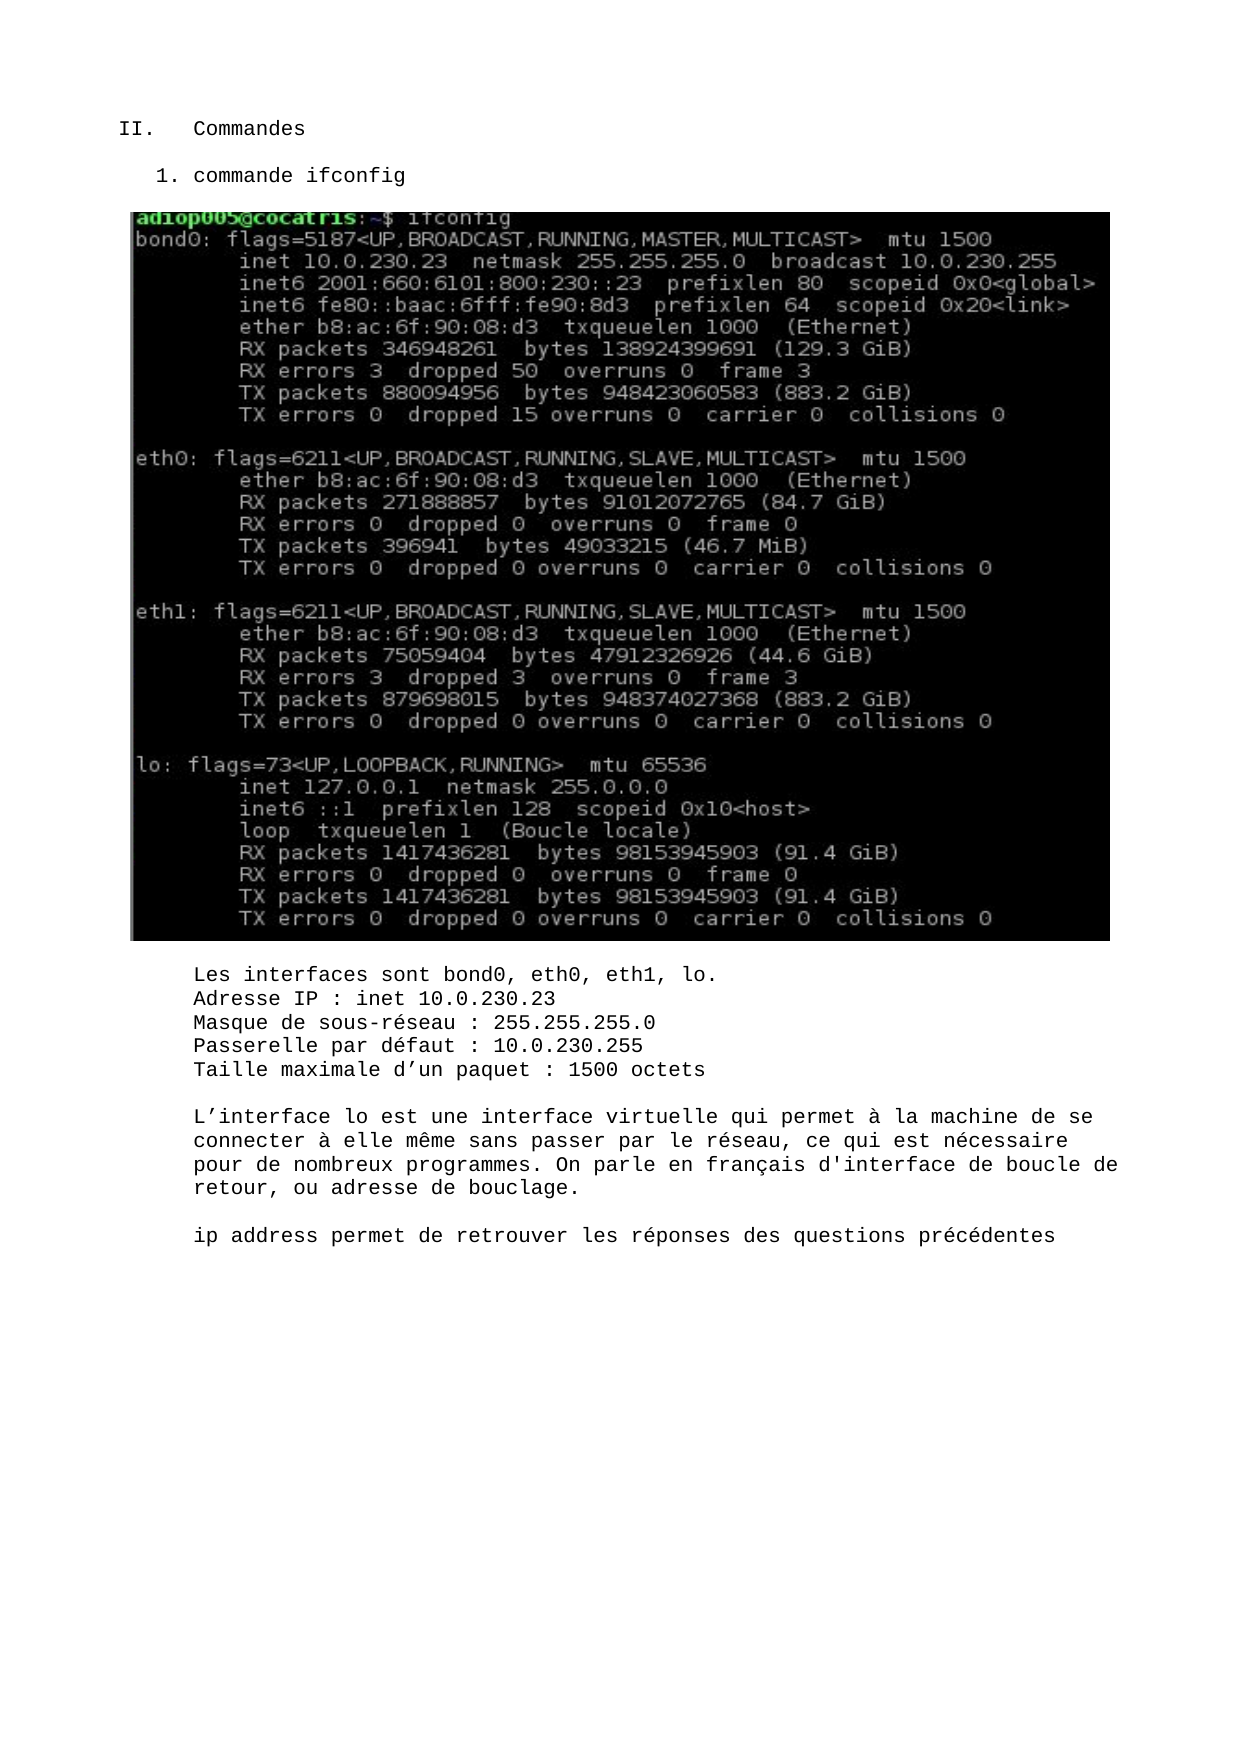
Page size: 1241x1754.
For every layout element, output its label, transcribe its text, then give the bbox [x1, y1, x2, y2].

list Commandes [118, 118, 1122, 142]
list Adresse IP : inet 10.0.230.23 [156, 988, 1122, 1012]
list Passerelle par défaut : 10.0.230.255 Taille maximale d’un paquet : 1500 octets L’interface lo est une interface virtuelle qui permet à la machine de se connecter à elle même sans passer par le réseau, ce qui est nécessaire pour de nombreux programmes. On parle en français d'interface de boucle de retour, ou adresse de bouclage. ip address permet de retrouver les réponses des questions précédentes [156, 1035, 1122, 1248]
list commande ifconfig [156, 165, 1122, 189]
list Les interfaces sont bond0, eth0, eth1, lo. [156, 213, 1122, 988]
list Masque de sous-réseau : 255.255.255.0 [156, 1012, 1122, 1035]
picture [130, 212, 1110, 941]
